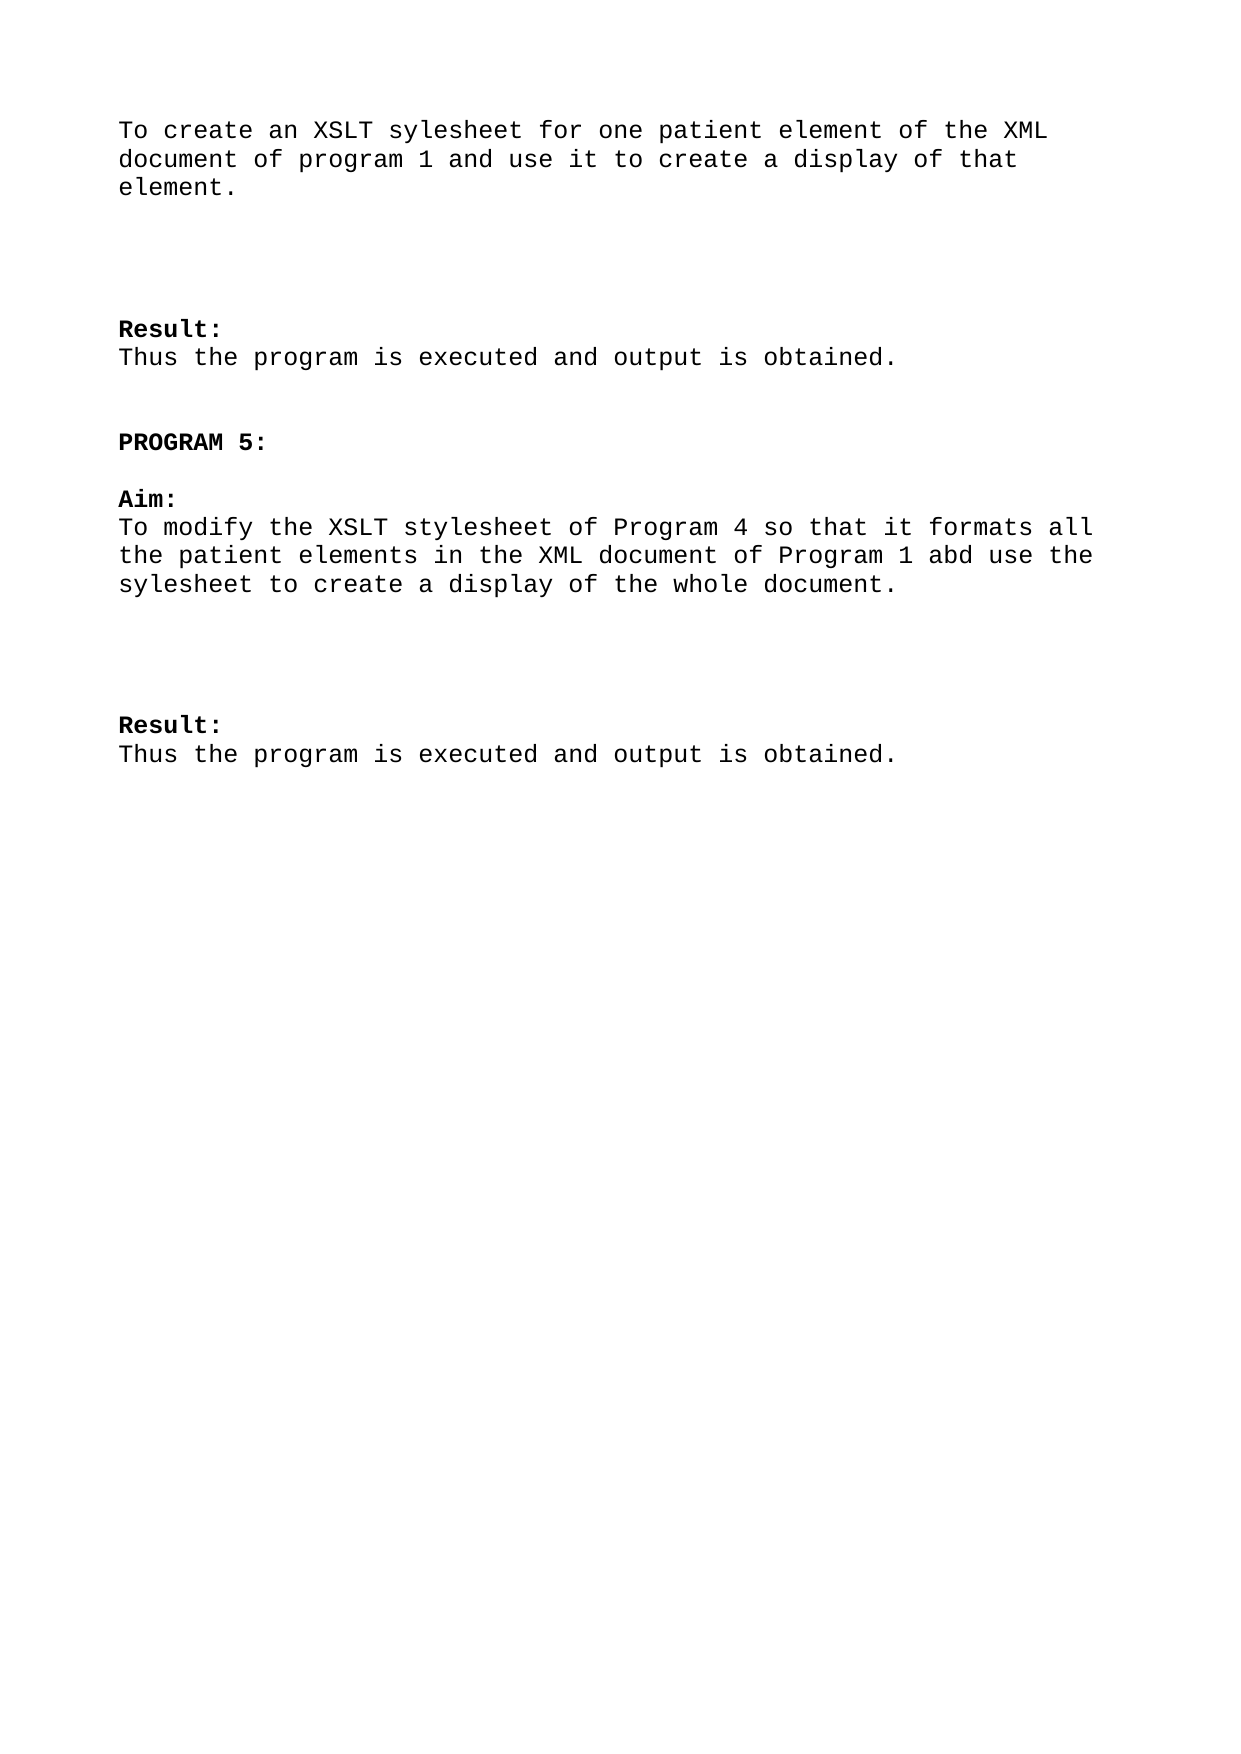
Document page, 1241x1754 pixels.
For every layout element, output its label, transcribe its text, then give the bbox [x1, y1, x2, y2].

text Result: [118, 316, 1122, 345]
text To modify the XSLT stylesheet of Program 4 so that it formats all the patient elements in the XML document of Program 1 abd use the sylesheet to create a display of the whole document. [118, 515, 1122, 600]
text Thus the program is executed and output is obtained. [118, 741, 1122, 770]
text Aim: [118, 486, 1122, 515]
text Thus the program is executed and output is obtained. [118, 345, 1122, 373]
text PROGRAM 5: [118, 430, 1122, 458]
text Result: [118, 713, 1122, 741]
text To create an XSLT sylesheet for one patient element of the XML document of program 1 and use it to create a display of that element. [118, 118, 1122, 203]
